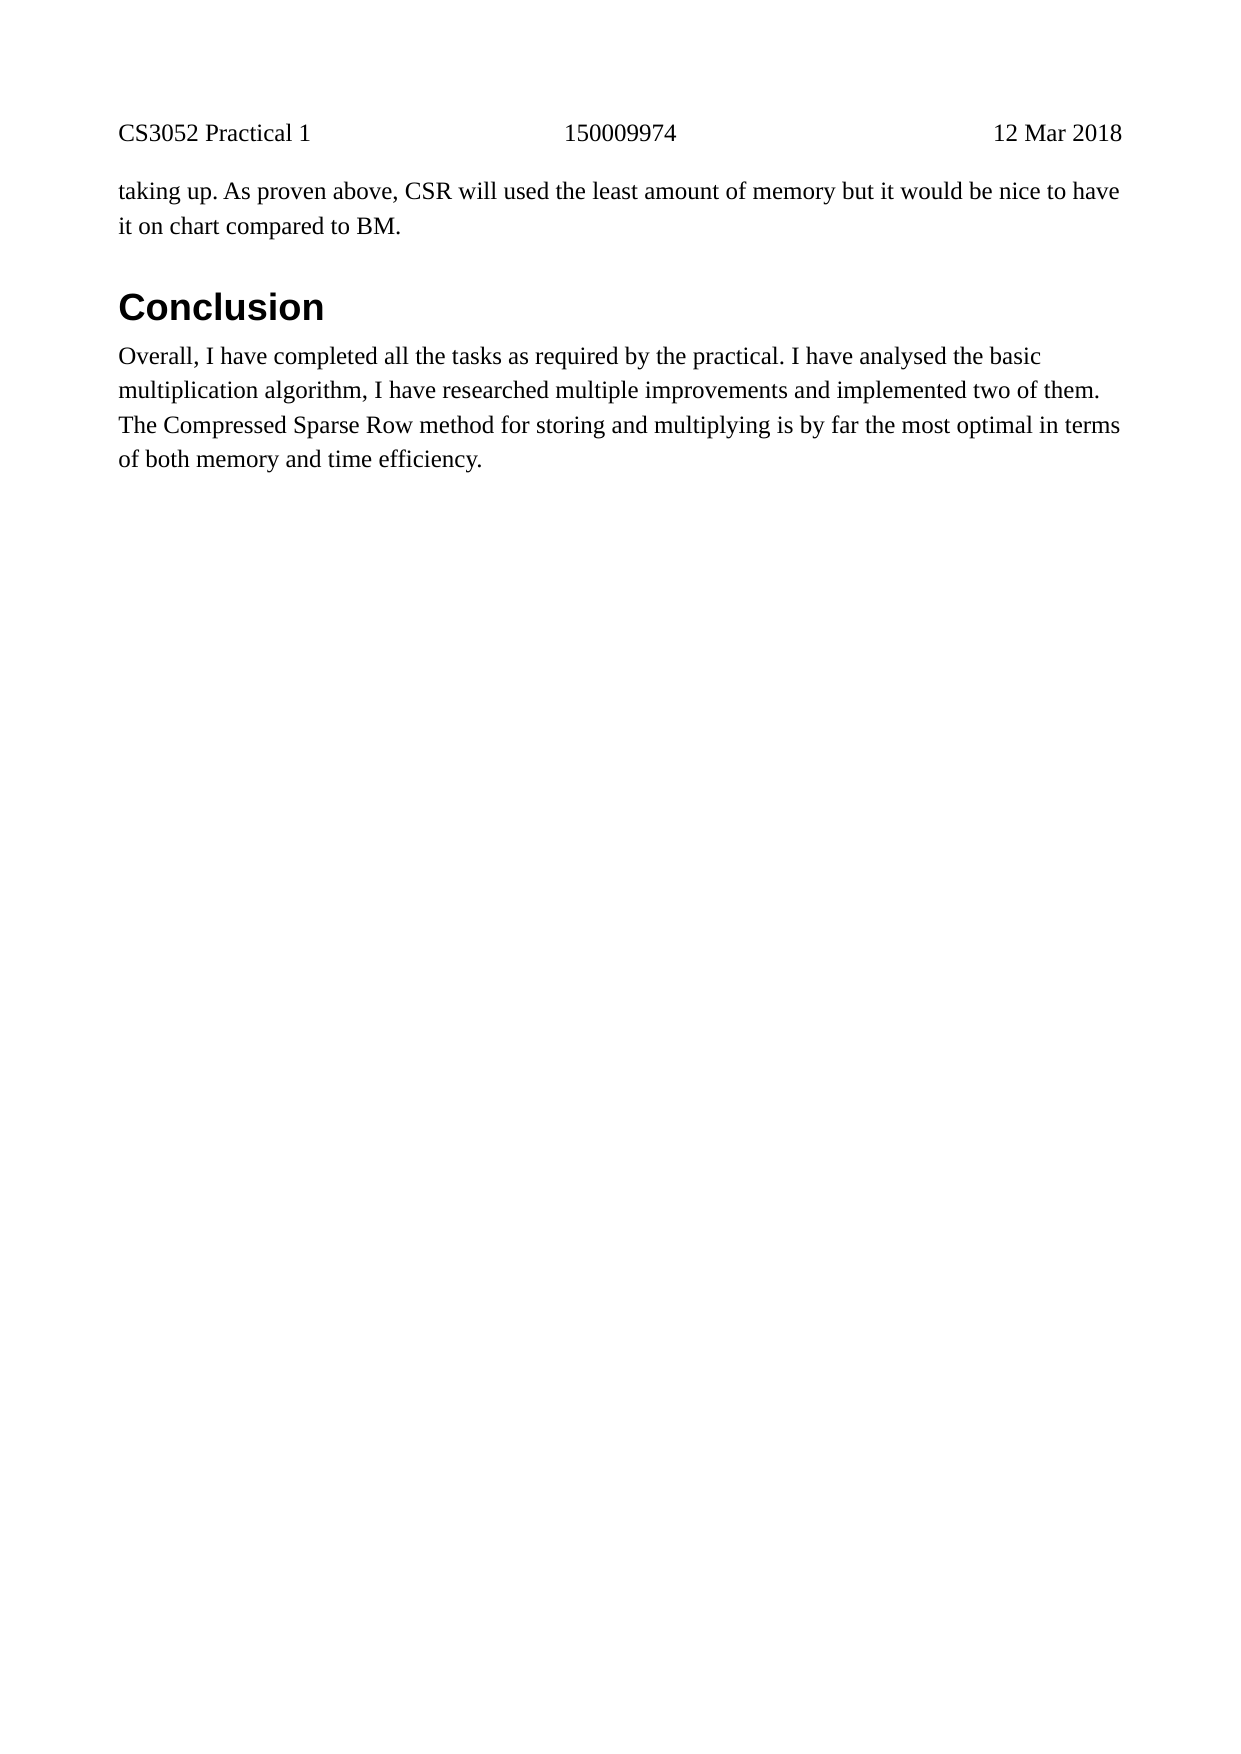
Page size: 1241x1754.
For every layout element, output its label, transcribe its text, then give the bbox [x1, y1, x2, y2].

text Overall, I have completed all the tasks as required by the practical. I have analysed the basic multiplication algorithm, I have researched multiple improvements and implemented two of them. The Compressed Sparse Row method for storing and multiplying is by far the most optimal in terms of both memory and time efficiency. [118, 341, 1122, 473]
subtitle Conclusion [118, 285, 1122, 328]
text taking up. As proven above, CSR will used the least amount of memory but it would be nice to have it on chart compared to BM. [118, 176, 1122, 239]
